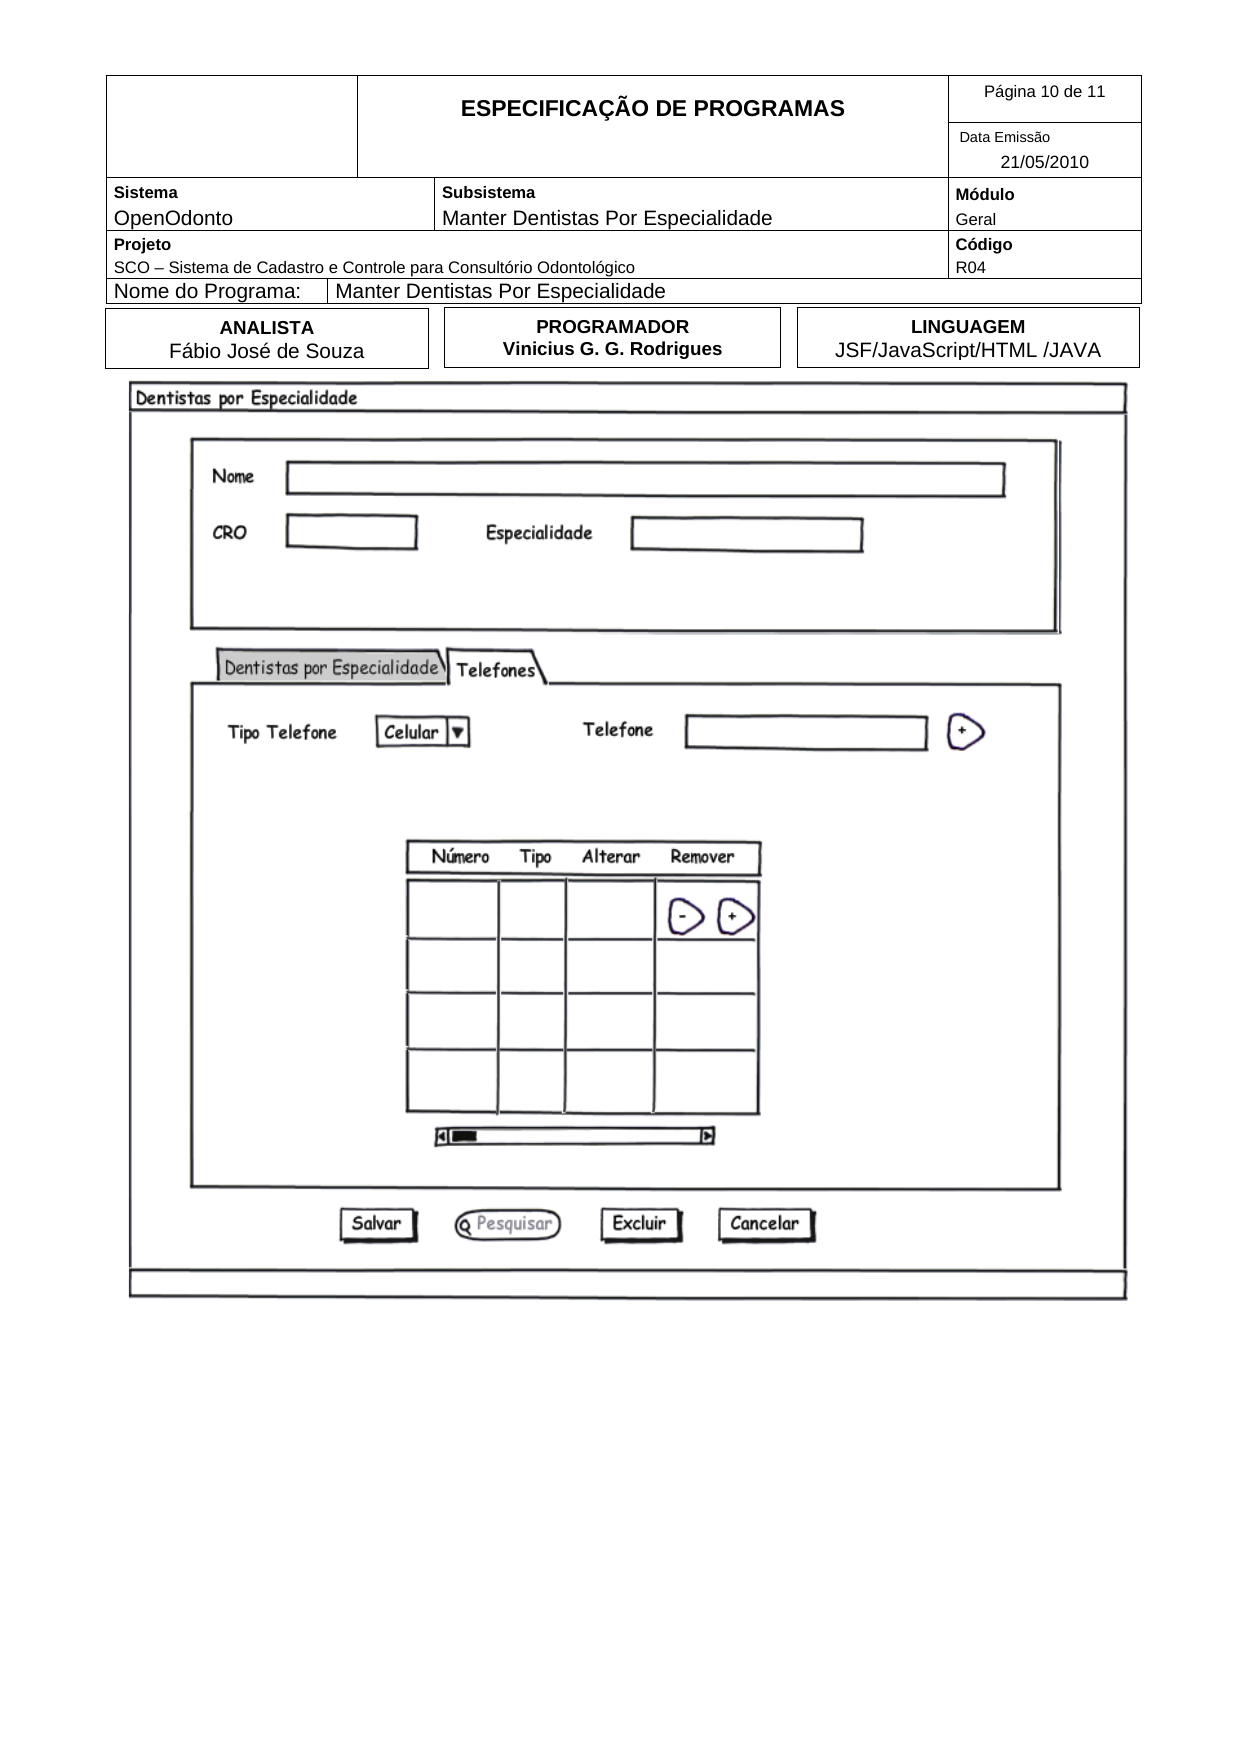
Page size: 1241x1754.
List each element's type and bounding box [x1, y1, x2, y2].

picture [128, 380, 1129, 1301]
